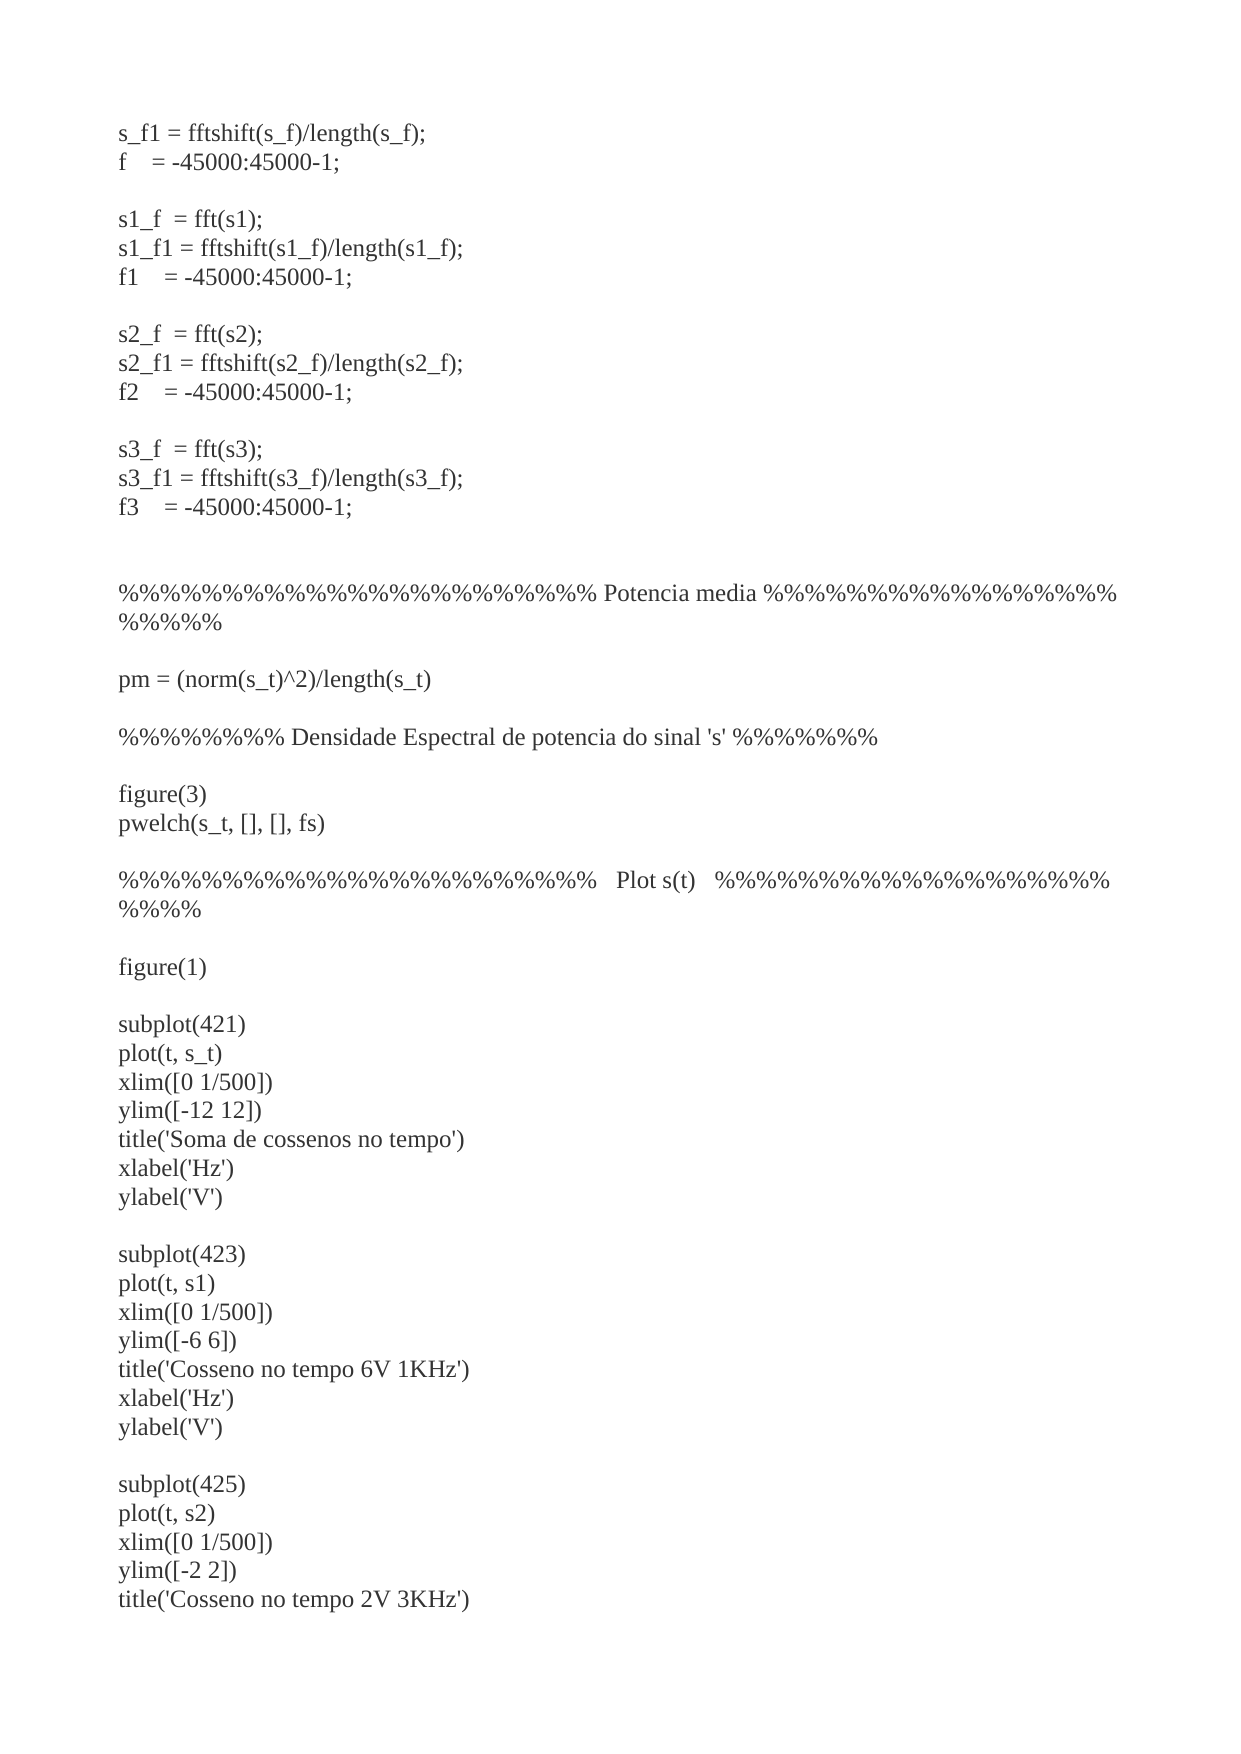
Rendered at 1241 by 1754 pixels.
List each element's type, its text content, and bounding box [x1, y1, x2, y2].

text f = -45000:45000-1; [118, 147, 1122, 176]
text plot(t, s_t) [118, 1038, 1122, 1067]
text s_f1 = fftshift(s_f)/length(s_f); [118, 118, 1122, 147]
text f1 = -45000:45000-1; [118, 262, 1122, 291]
text xlim([0 1/500]) [118, 1297, 1122, 1326]
text s3_f = fft(s3); [118, 434, 1122, 463]
text title('Soma de cossenos no tempo') [118, 1124, 1122, 1153]
text xlim([0 1/500]) [118, 1527, 1122, 1556]
text ylim([-2 2]) [118, 1556, 1122, 1584]
text s3_f1 = fftshift(s3_f)/length(s3_f); [118, 463, 1122, 492]
text title('Cosseno no tempo 6V 1KHz') [118, 1354, 1122, 1383]
text figure(1) [118, 952, 1122, 981]
text ylim([-6 6]) [118, 1326, 1122, 1354]
text s2_f = fft(s2); [118, 319, 1122, 348]
text %%%%%%%%%%%%%%%%%%%%%%% Plot s(t) %%%%%%%%%%%%%%%%%%%%%%% [118, 866, 1122, 923]
text ylabel('V') [118, 1412, 1122, 1441]
text subplot(421) [118, 1009, 1122, 1038]
text xlabel('Hz') [118, 1383, 1122, 1412]
text s1_f = fft(s1); [118, 204, 1122, 233]
text plot(t, s1) [118, 1268, 1122, 1297]
text plot(t, s2) [118, 1498, 1122, 1527]
text %%%%%%%%%%%%%%%%%%%%%%% Potencia media %%%%%%%%%%%%%%%%%%%%%% [118, 578, 1122, 636]
text pwelch(s_t, [], [], fs) [118, 808, 1122, 837]
text %%%%%%%% Densidade Espectral de potencia do sinal 's' %%%%%%% [118, 722, 1122, 751]
text ylabel('V') [118, 1182, 1122, 1211]
text s2_f1 = fftshift(s2_f)/length(s2_f); [118, 348, 1122, 377]
text title('Cosseno no tempo 2V 3KHz') [118, 1584, 1122, 1613]
text xlim([0 1/500]) [118, 1067, 1122, 1096]
text ylim([-12 12]) [118, 1096, 1122, 1124]
text xlabel('Hz') [118, 1153, 1122, 1182]
text f2 = -45000:45000-1; [118, 377, 1122, 406]
text s1_f1 = fftshift(s1_f)/length(s1_f); [118, 233, 1122, 262]
text subplot(423) [118, 1239, 1122, 1268]
text pm = (norm(s_t)^2)/length(s_t) [118, 664, 1122, 693]
text f3 = -45000:45000-1; [118, 492, 1122, 521]
text figure(3) [118, 779, 1122, 808]
text subplot(425) [118, 1469, 1122, 1498]
